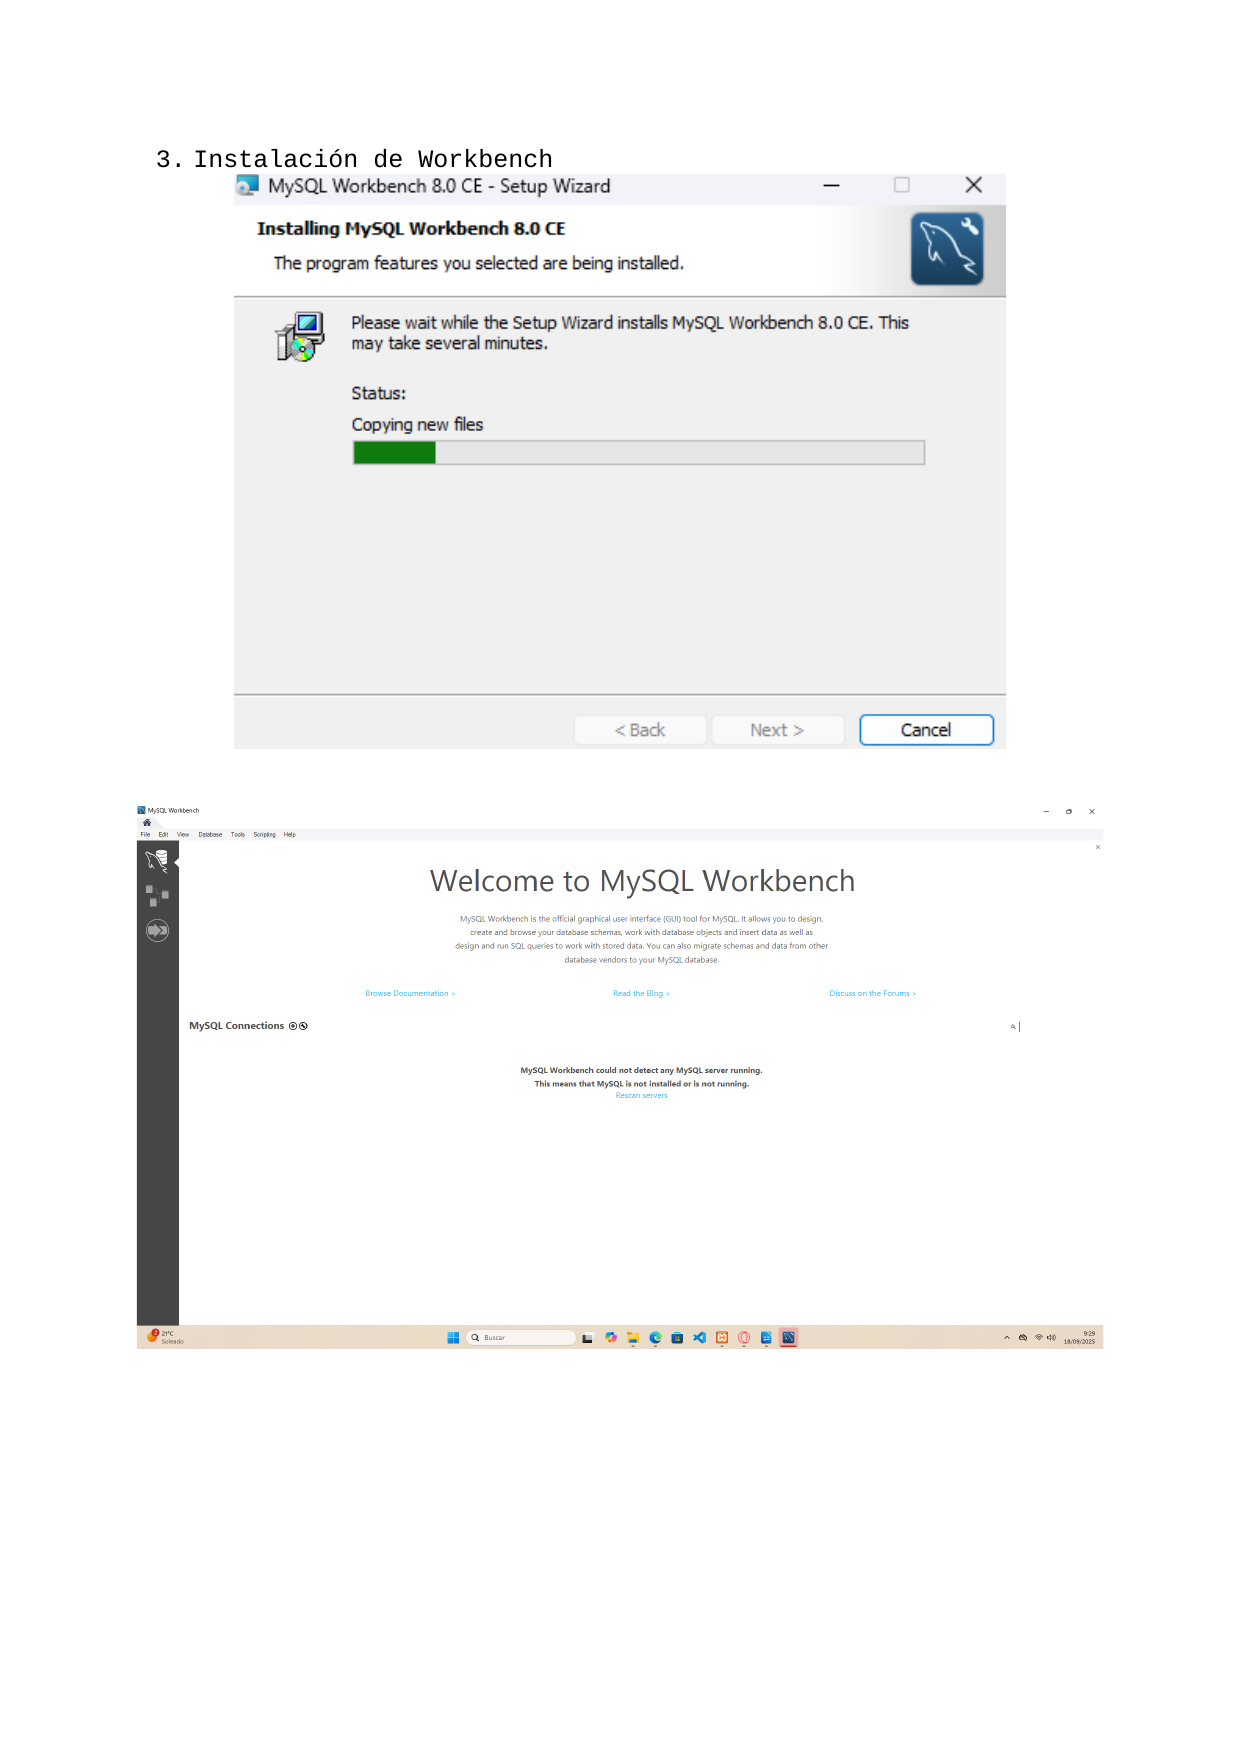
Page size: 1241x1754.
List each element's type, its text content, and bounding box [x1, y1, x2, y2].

list Instalación de Workbench [156, 146, 1122, 175]
picture [234, 174, 1007, 749]
picture [136, 805, 1104, 1349]
